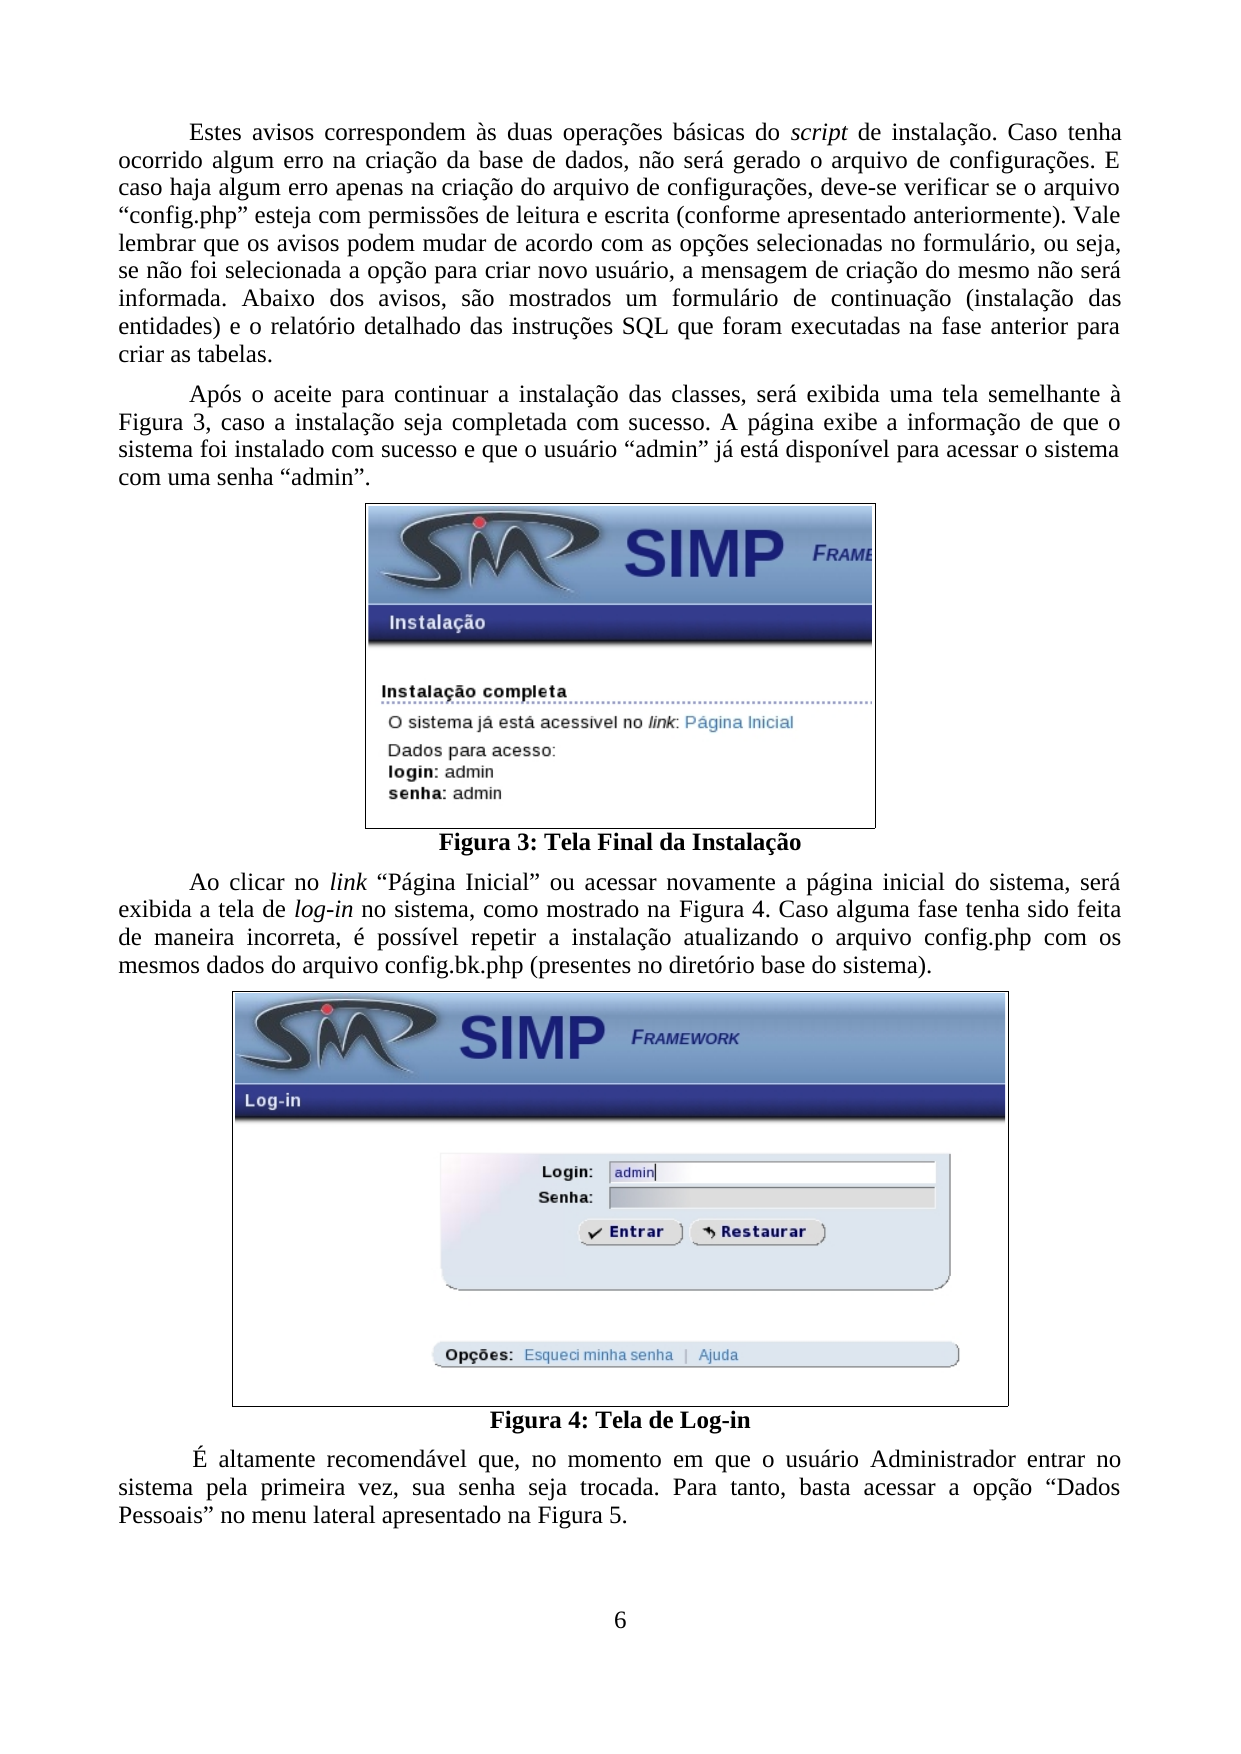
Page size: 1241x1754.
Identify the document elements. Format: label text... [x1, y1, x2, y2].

text Após o aceite para continuar a instalação das classes, será exibida uma tela semelhante à Figura 3, caso a instalação seja completada com sucesso. A página exibe a informação de que o sistema foi instalado com sucesso e que o usuário “admin” já está disponível para acessar o sistema com uma senha “admin”. [118, 380, 1122, 491]
text Ao clicar no link “Página Inicial” ou acessar novamente a página inicial do sistema, será exibida a tela de log-in no sistema, como mostrado na Figura 4. Caso alguma fase tenha sido feita de maneira incorreta, é possível repetir a instalação atualizando o arquivo config.php com os mesmos dados do arquivo config.bk.php (presentes no diretório base do sistema). [118, 856, 1122, 978]
text É altamente recomendável que, no momento em que o usuário Administrador entrar no sistema pela primeira vez, sua senha seja trocada. Para tanto, basta acessar a opção “Dados Pessoais” no menu lateral apresentado na Figura 5. [118, 1434, 1122, 1529]
picture [235, 993, 1005, 1403]
picture [368, 506, 872, 826]
text Figura 4: Tela de Log-in [118, 1003, 1122, 1434]
text Figura 3: Tela Final da Instalação [118, 516, 1122, 856]
text [366, 504, 875, 828]
text [233, 992, 1008, 1406]
text Estes avisos correspondem às duas operações básicas do script de instalação. Caso tenha ocorrido algum erro na criação da base de dados, não será gerado o arquivo de configurações. E caso haja algum erro apenas na criação do arquivo de configurações, deve-se verificar se o arquivo “config.php” esteja com permissões de leitura e escrita (conforme apresentado anteriormente). Vale lembrar que os avisos podem mudar de acordo com as opções selecionadas no formulário, ou seja, se não foi selecionada a opção para criar novo usuário, a mensagem de criação do mesmo não será informada. Abaixo dos avisos, são mostrados um formulário de continuação (instalação das entidades) e o relatório detalhado das instruções SQL que foram executadas na fase anterior para criar as tabelas. [118, 118, 1122, 367]
